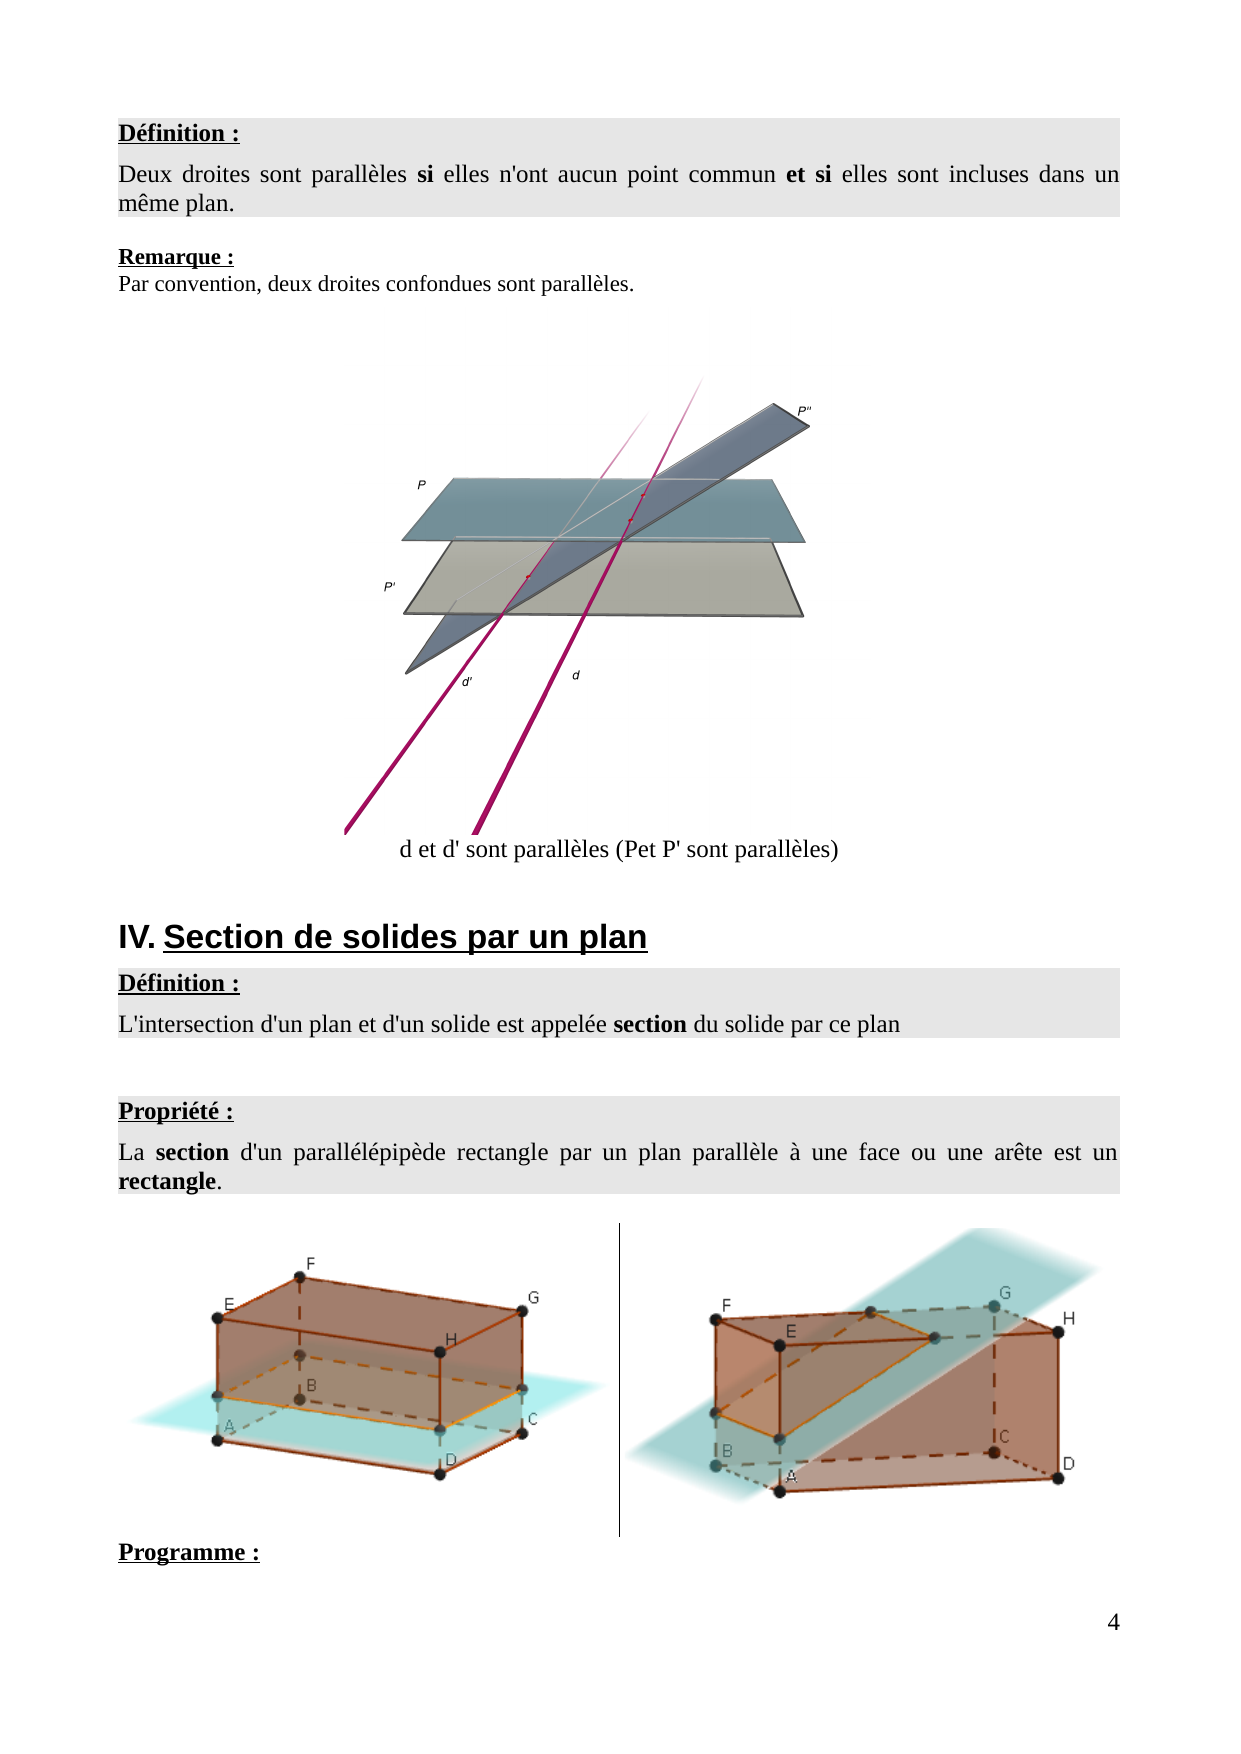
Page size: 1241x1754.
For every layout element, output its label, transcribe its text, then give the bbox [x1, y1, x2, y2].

text Remarque : [118, 243, 1120, 269]
subtitle Section de solides par un plan [118, 917, 1120, 956]
text Propriété : [118, 1096, 1120, 1124]
text d et d' sont parallèles (Pet P' sont parallèles) [118, 296, 1120, 863]
text La section d'un parallélépipède rectangle par un plan parallèle à une face ou une arête est un rectangle. [118, 1137, 1120, 1194]
picture [123, 1228, 614, 1498]
text Définition : [118, 968, 1120, 997]
text Par convention, deux droites confondues sont parallèles. [118, 269, 1120, 296]
table_header [620, 1223, 1120, 1537]
picture [624, 1228, 1114, 1517]
text Deux droites sont parallèles si elles n'ont aucun point commun et si elles sont incluses dans un même plan. [118, 159, 1120, 217]
table_header [118, 1223, 619, 1537]
text L'intersection d'un plan et d'un solide est appelée section du solide par ce plan [118, 1009, 1120, 1038]
text Programme : [118, 1537, 1120, 1566]
text Définition : [118, 118, 1120, 147]
